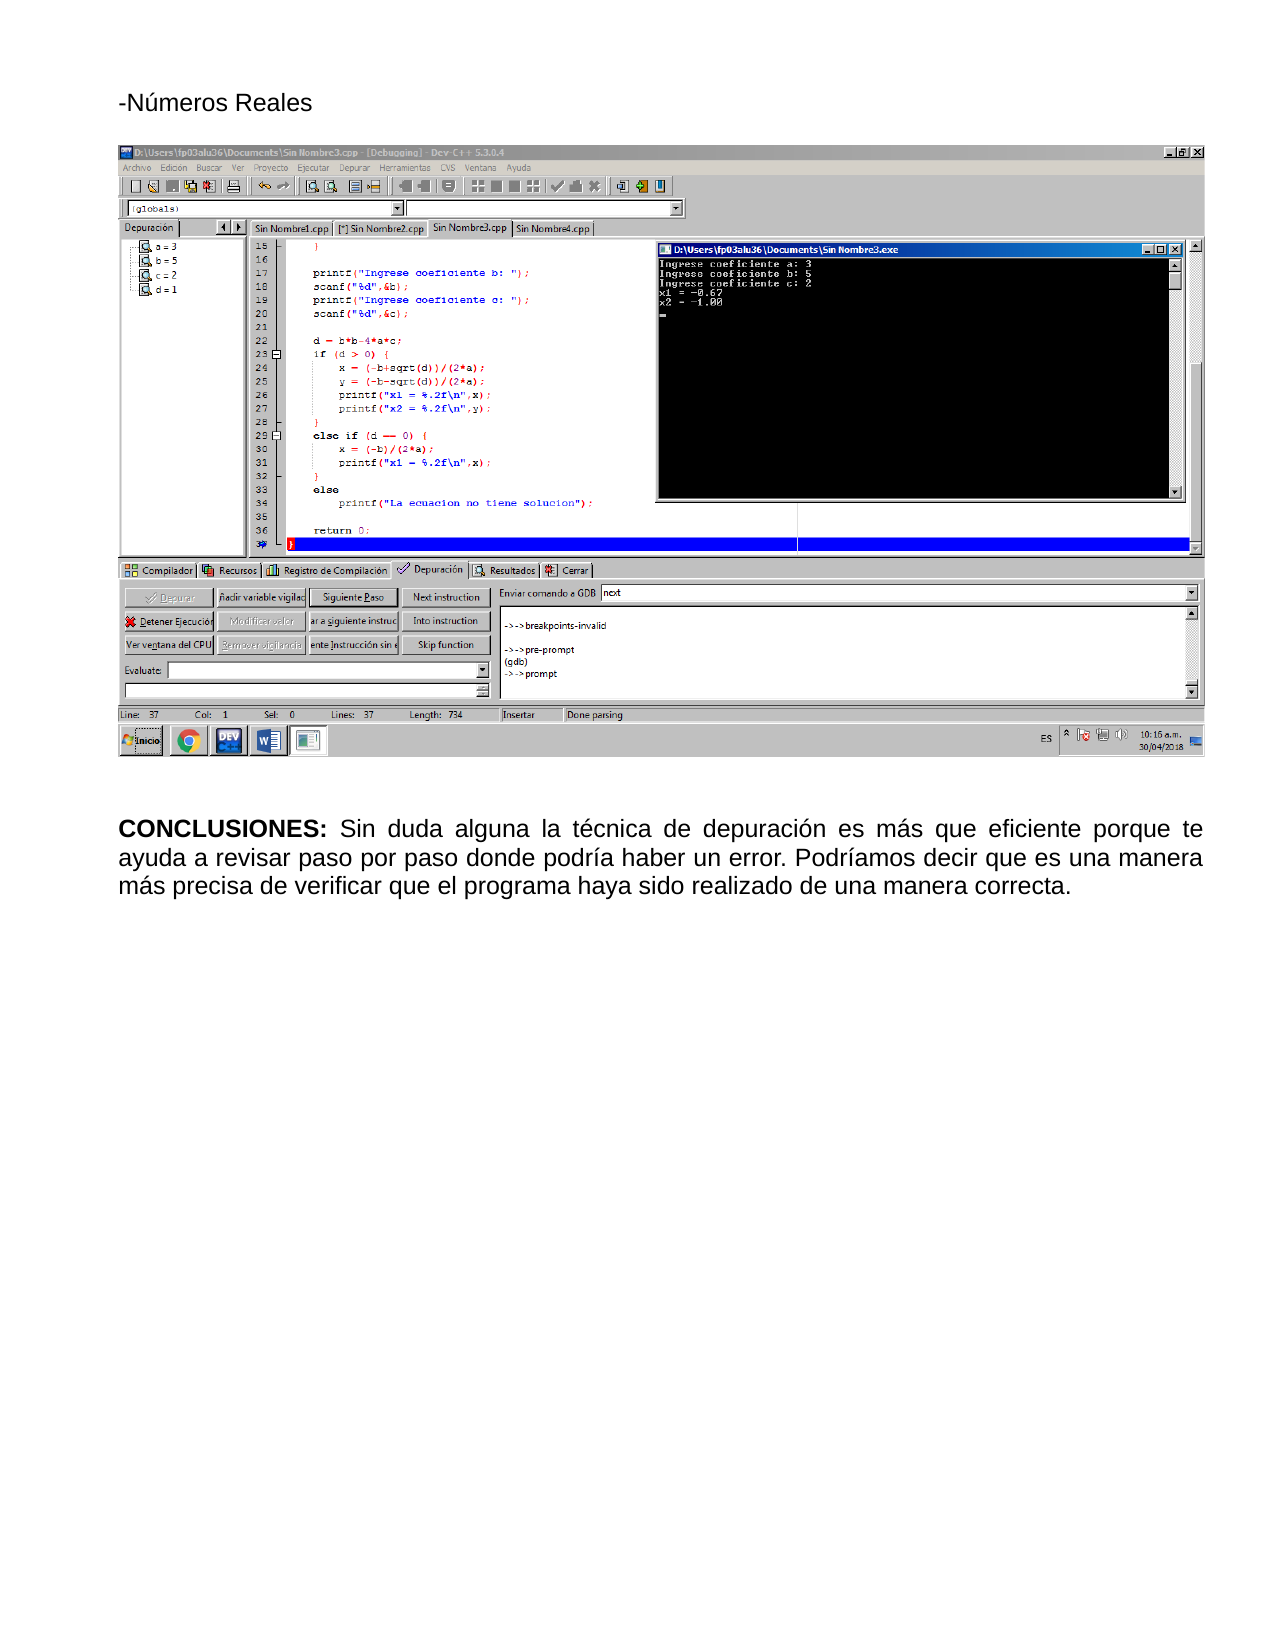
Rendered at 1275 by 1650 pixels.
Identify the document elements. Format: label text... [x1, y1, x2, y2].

text CONCLUSIONES: Sin duda alguna la técnica de depuración es más que eficiente porque te ayuda a revisar paso por paso donde podría haber un error. Podríamos decir que es una manera más precisa de verificar que el programa haya sido realizado de una manera correcta. [118, 814, 1205, 900]
text -Números Reales [118, 88, 1205, 117]
